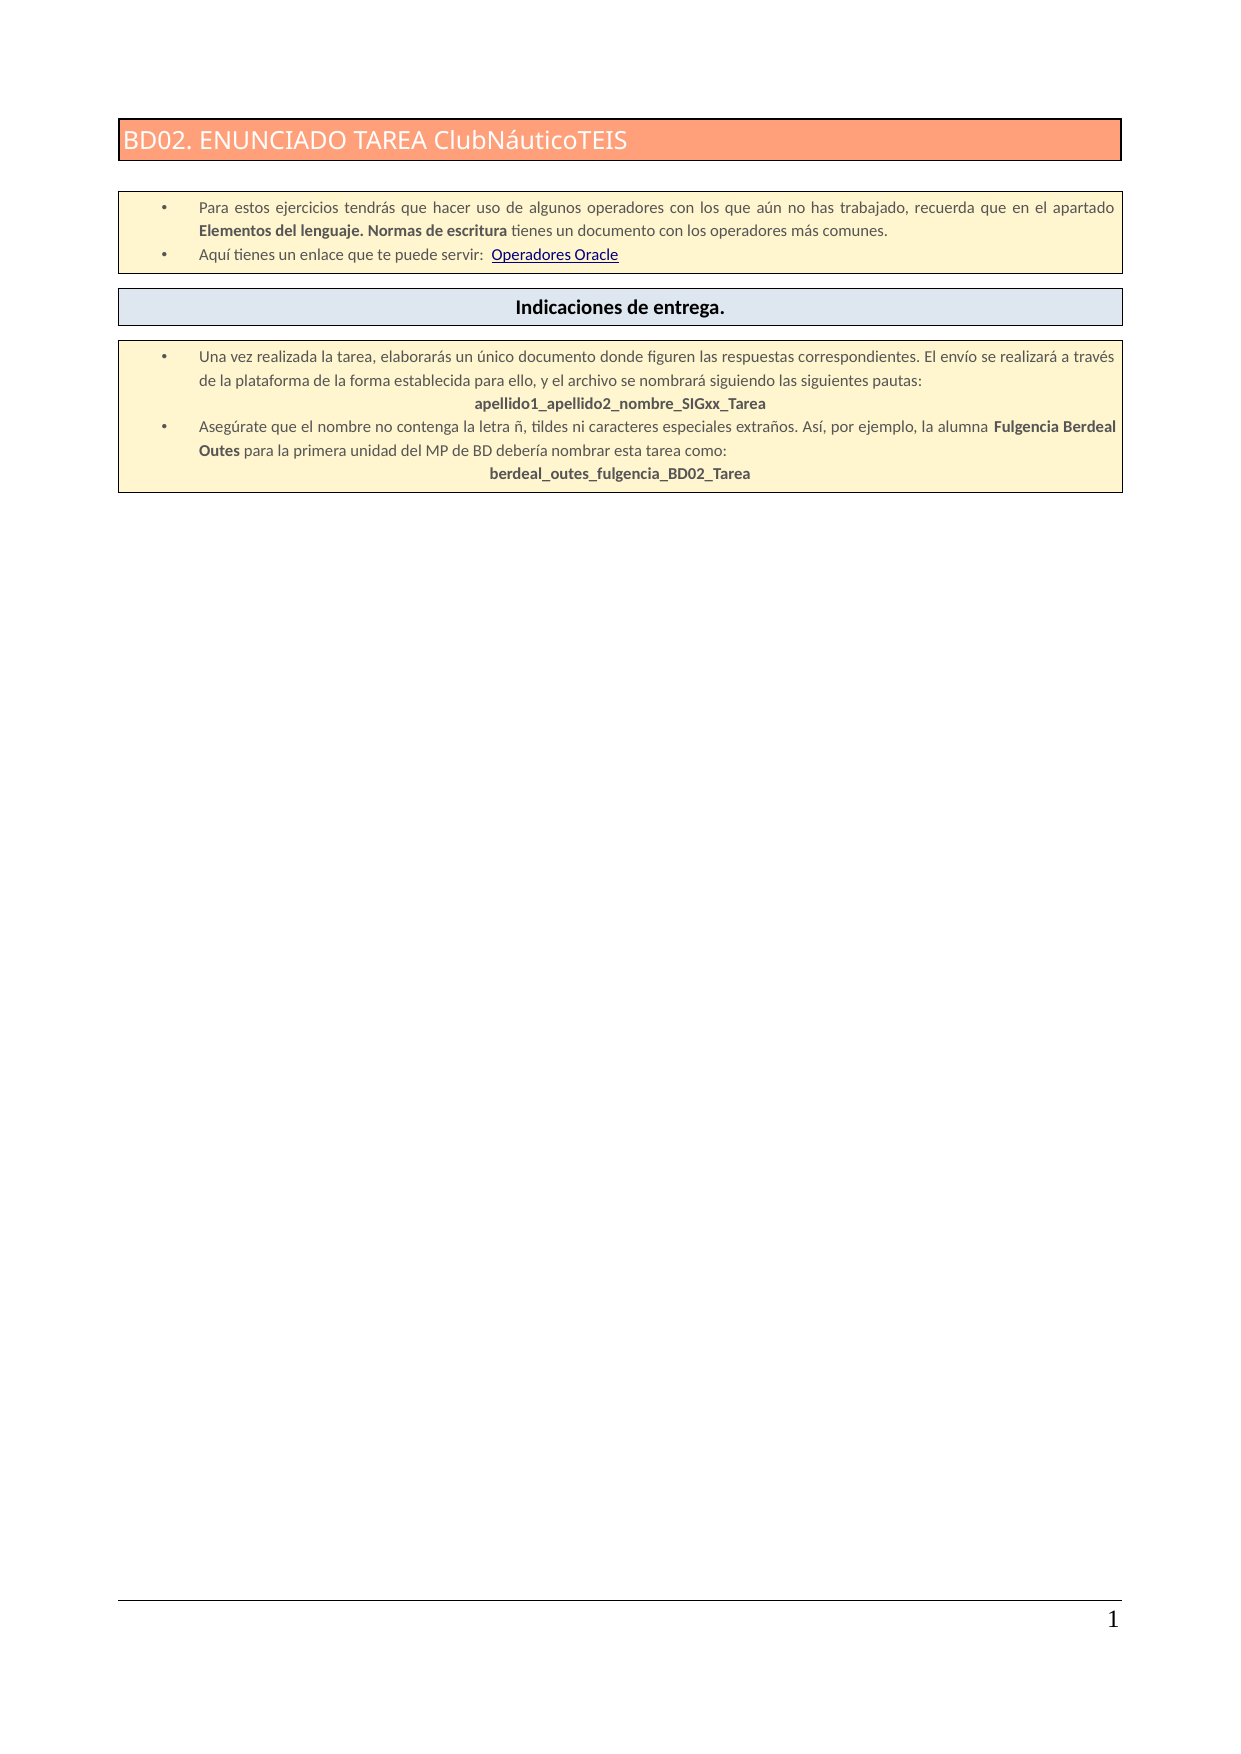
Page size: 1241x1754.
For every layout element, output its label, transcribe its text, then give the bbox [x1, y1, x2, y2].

table_header Para estos ejercicios tendrás que hacer uso de algunos operadores con los que aún no has trabajado, recuerda que en el apartado Elementos del lenguaje. Normas de escritura tienes un documento con los operadores más comunes. Aquí tienes un enlace que te puede servir: Operadores Oracle [119, 192, 1122, 273]
table_header Una vez realizada la tarea, elaborarás un único documento donde figuren las respuestas correspondientes. El envío se realizará a través de la plataforma de la forma establecida para ello, y el archivo se nombrará siguiendo las siguientes pautas: apellido1_apellido2_nombre_SIGxx_Tarea Asegúrate que el nombre no contenga la letra ñ, tildes ni caracteres especiales extraños. Así, por ejemplo, la alumna Fulgencia Berdeal Outes para la primera unidad del MP de BD debería nombrar esta tarea como: berdeal_outes_fulgencia_BD02_Tarea [119, 341, 1122, 492]
table_header Indicaciones de entrega. [119, 289, 1122, 325]
